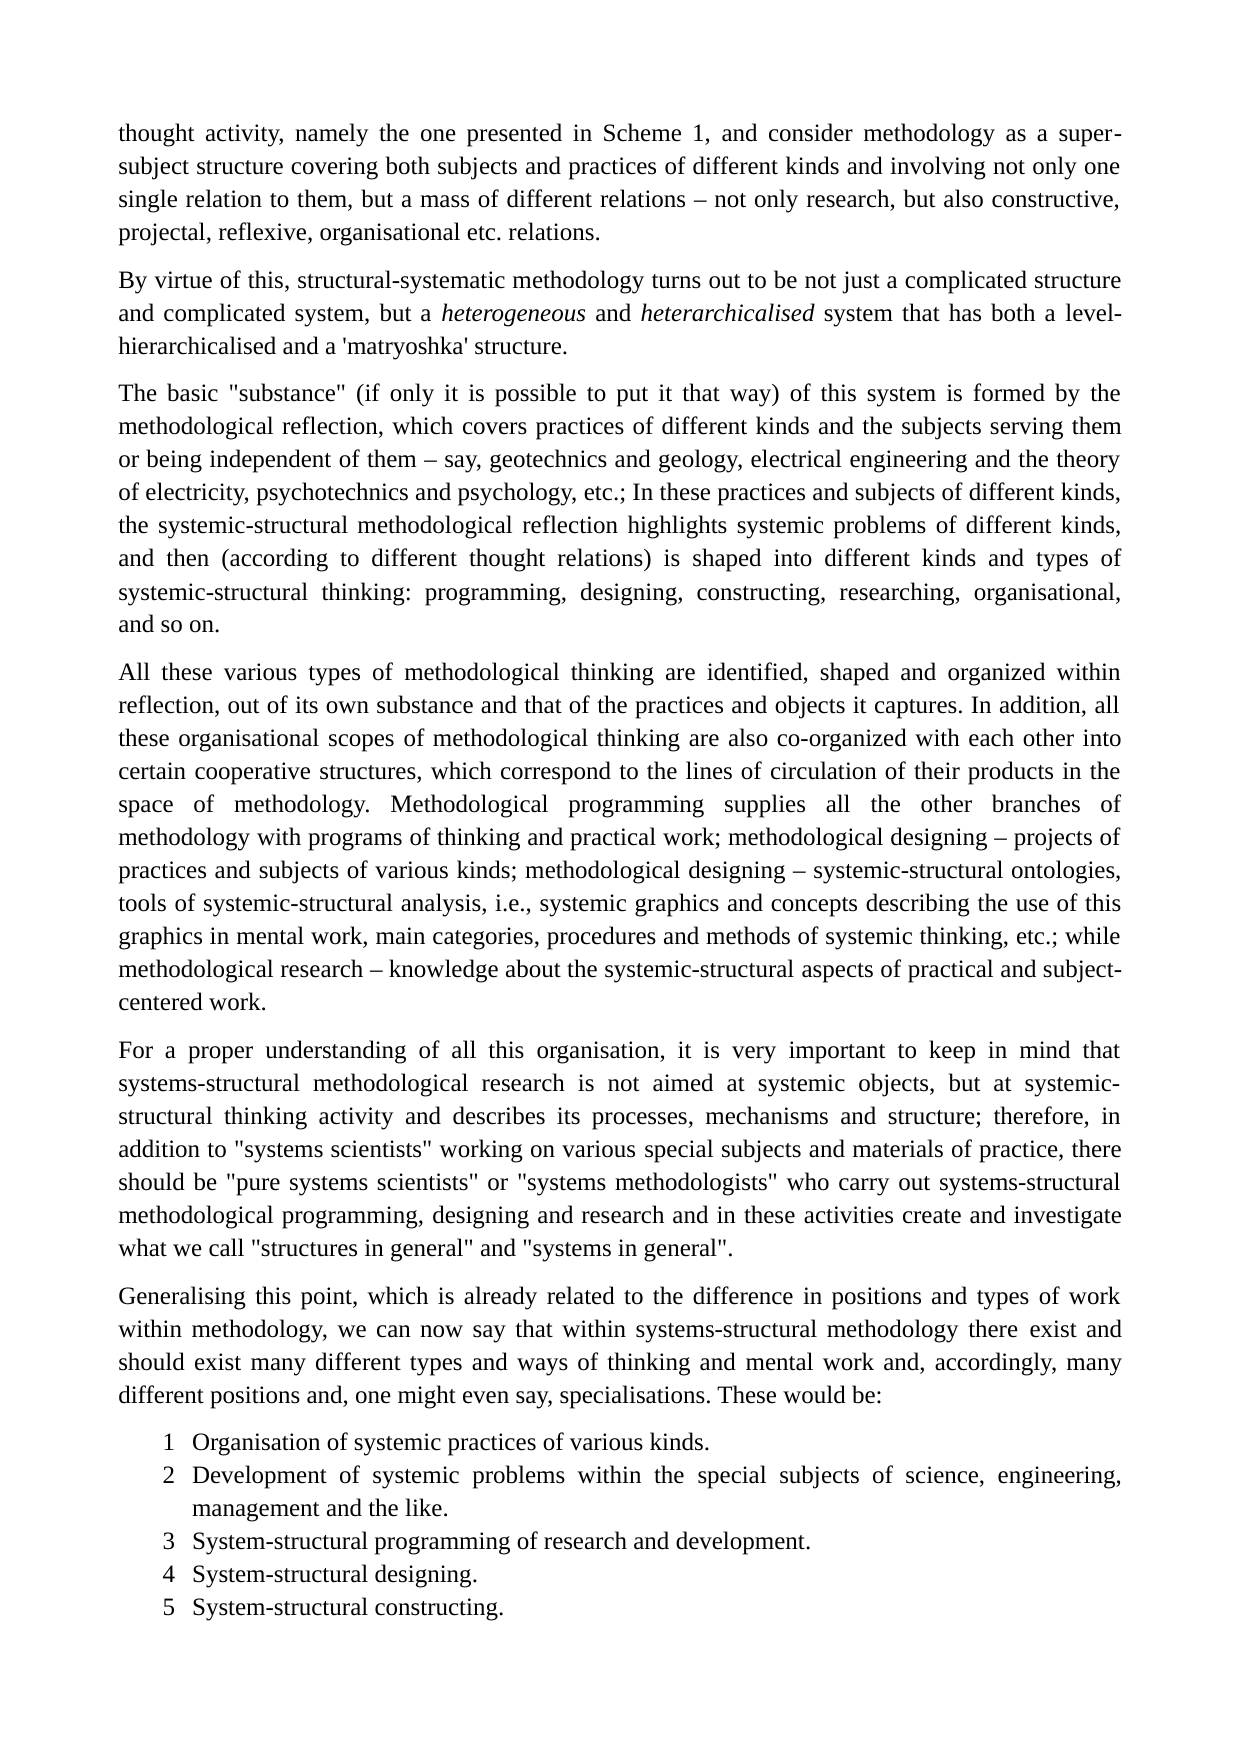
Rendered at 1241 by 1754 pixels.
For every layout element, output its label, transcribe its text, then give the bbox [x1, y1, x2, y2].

list System-structural designing. [162, 1559, 1122, 1588]
list System-structural programming of research and development. [162, 1526, 1122, 1555]
list Development of systemic problems within the special subjects of science, engineering, management and the like. [162, 1460, 1122, 1522]
list Organisation of systemic practices of various kinds. [162, 1427, 1122, 1456]
text thought activity, namely the one presented in Scheme 1, and consider methodology as a super­subject structure covering both subjects and practices of different kinds and involving not only one single relation to them, but a mass of different relations – not only research, but also constructive, projectal, reflexive, organisational etc. relations. [118, 118, 1122, 246]
list System-structural constructing. [162, 1592, 1122, 1621]
text By virtue of this, structural-systematic methodology turns out to be not just a complicated structure and complicated system, but a heterogeneous and heterarchicalised system that has both a level-hierarchicalised and a 'matryoshka' structure. [118, 265, 1122, 359]
text The basic "substance" (if only it is possible to put it that way) of this system is formed by the methodological reflection, which covers practices of different kinds and the subjects serving them or being independent of them – say, geotechnics and geology, electrical engineering and the theory of electricity, psychotechnics and psychology, etc.; In these practices and subjects of different kinds, the systemic-structural methodological reflection highlights systemic problems of different kinds, and then (according to different thought relations) is shaped into different kinds and types of systemic-structural thinking: programming, designing, constructing, researching, organisational, and so on. [118, 378, 1122, 638]
text Generalising this point, which is already related to the difference in positions and types of work within methodology, we can now say that within systems-structural methodology there exist and should exist many different types and ways of thinking and mental work and, accordingly, many different positions and, one might even say, specialisations. These would be: [118, 1281, 1122, 1408]
text All these various types of methodological thinking are identified, shaped and organized within reflection, out of its own substance and that of the practices and objects it captures. In addition, all these organisational scopes of methodological thinking are also co-organized with each other into certain cooperative structures, which correspond to the lines of circulation of their products in the space of methodology. Methodological programming supplies all the other branches of methodology with programs of thinking and practical work; methodological designing – projects of practices and subjects of various kinds; methodological designing – systemic-structural ontologies, tools of systemic-structural analysis, i.e., systemic graphics and concepts describing the use of this graphics in mental work, main categories, procedures and methods of systemic thinking, etc.; while methodological research – knowledge about the systemic-structural aspects of practical and subject-centered work. [118, 657, 1122, 1016]
text For a proper understanding of all this organisation, it is very important to keep in mind that systems-structural methodological research is not aimed at systemic objects, but at systemic-structural thinking activity and describes its processes, mechanisms and structure; therefore, in addition to "systems scientists" working on various special subjects and materials of practice, there should be "pure systems scientists" or "systems methodologists" who carry out systems-structural methodological programming, designing and research and in these activities create and investigate what we call "structures in general" and "systems in general". [118, 1035, 1122, 1262]
